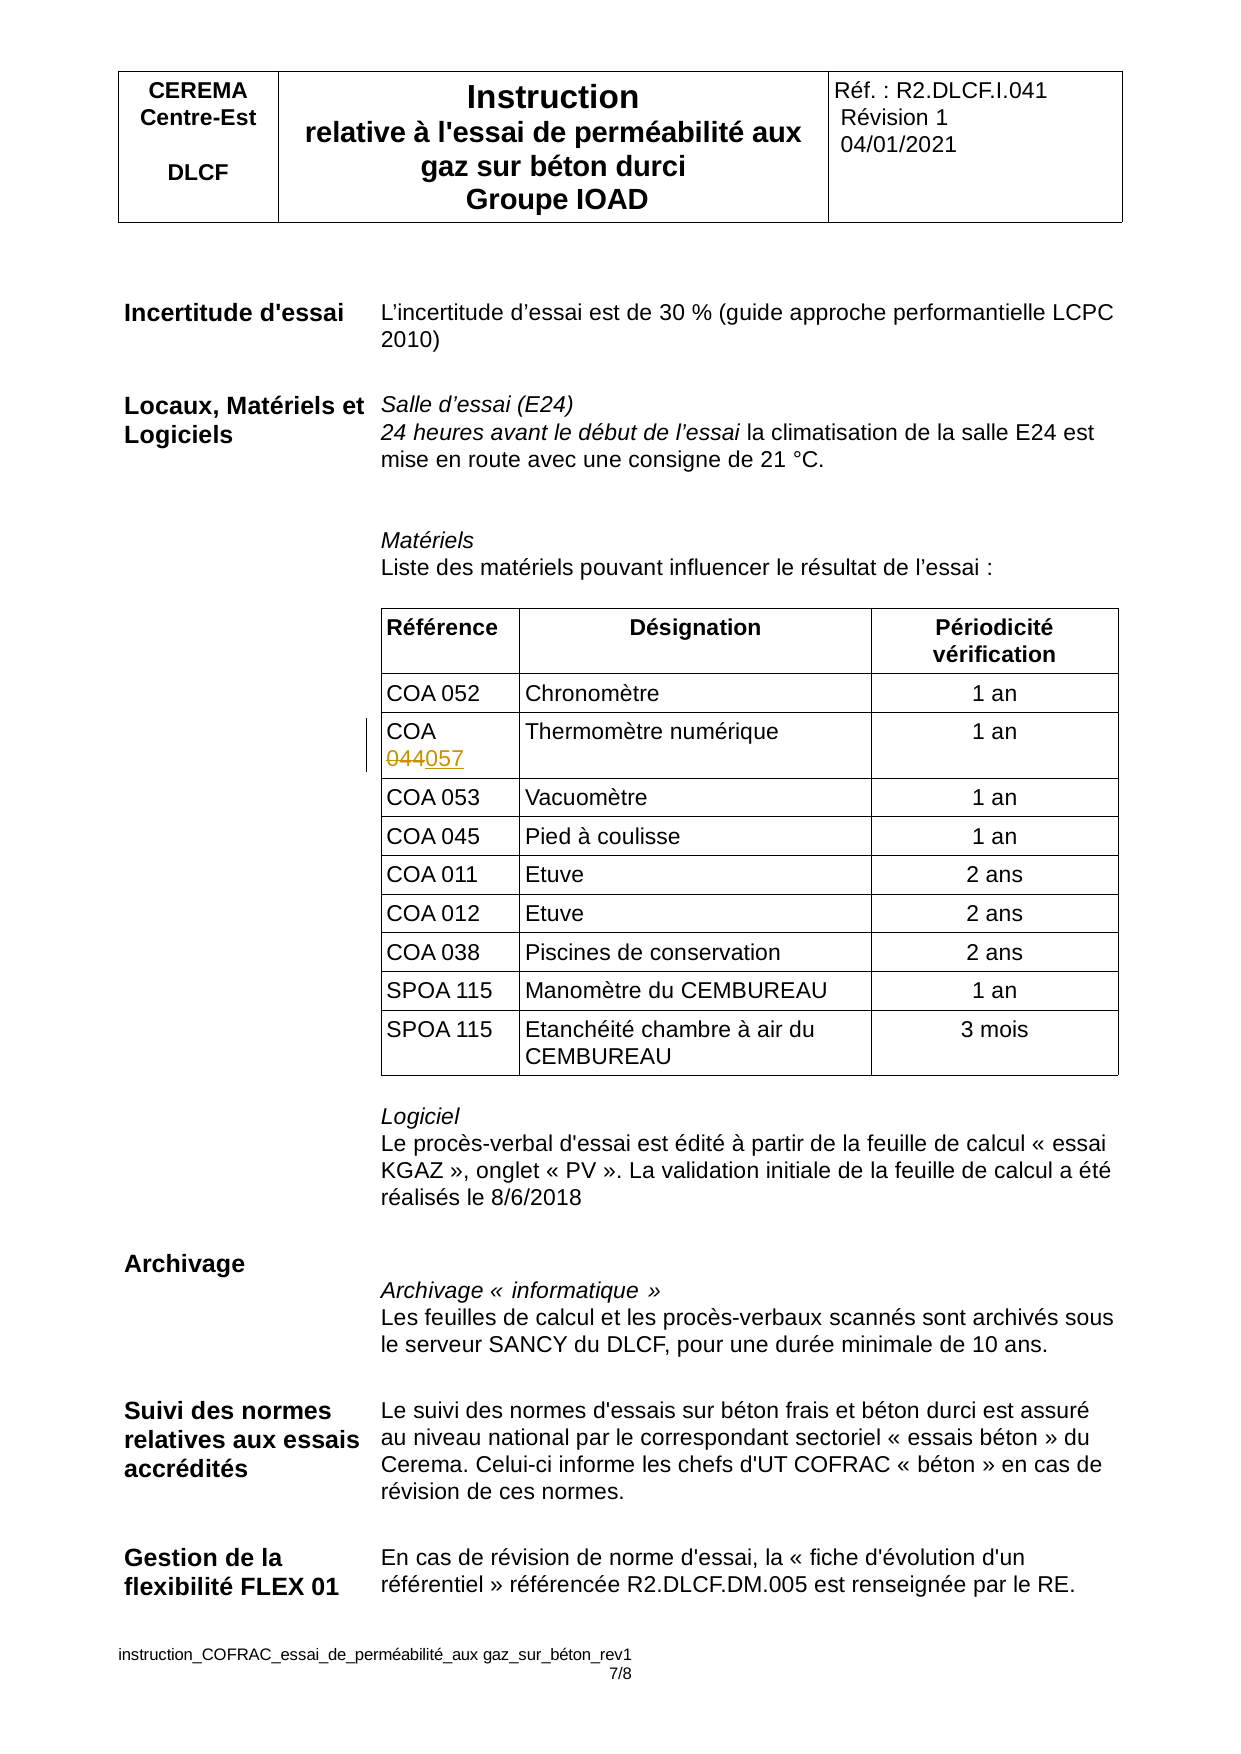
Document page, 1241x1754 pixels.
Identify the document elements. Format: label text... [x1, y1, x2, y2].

table_cell Pied à coulisse [520, 817, 871, 855]
table_cell Manomètre du CEMBUREAU [520, 972, 871, 1009]
table_cell 1 an [872, 779, 1118, 816]
table_cell Vacuomètre [520, 779, 871, 816]
table_cell Salle d’essai (E24) 24 heures avant le début de l’essai la climatisation de la salle E24 est mise en route avec une consigne de 21 °C. Matériels Liste des matériels pouvant influencer le résultat de l’essai : Logiciel Le procès-verbal d'essai est édité à partir de la feuille de calcul « essai KGAZ », onglet « PV ». La validation initiale de la feuille de calcul a été réalisés le 8/6/2018 [375, 385, 1123, 1243]
table_cell COA 045 [382, 817, 519, 855]
table_cell Chronomètre [520, 674, 871, 712]
table_cell COA 057 [382, 713, 519, 778]
table_cell [118, 254, 375, 292]
table_cell 1 an [872, 972, 1118, 1009]
table_cell L’incertitude d’essai est de 30 % (guide approche performantielle LCPC 2010) [375, 293, 1123, 385]
table_cell Archivage « informatique » Les feuilles de calcul et les procès-verbaux scannés sont archivés sous le serveur SANCY du DLCF, pour une durée minimale de 10 ans. [375, 1244, 1123, 1390]
table_cell 2 ans [872, 933, 1118, 971]
table_cell Le suivi des normes d'essais sur béton frais et béton durci est assuré au niveau national par le correspondant sectoriel « essais béton » du Cerema. Celui-ci informe les chefs d'UT COFRAC « béton » en cas de révision de ces normes. [375, 1390, 1123, 1537]
table_cell Piscines de conservation [520, 933, 871, 971]
table_cell SPOA 115 [382, 972, 519, 1009]
table_cell Archivage [118, 1244, 375, 1390]
table_cell Etanchéité chambre à air du CEMBUREAU [520, 1011, 871, 1075]
table_cell Etuve [520, 895, 871, 932]
table_cell Suivi des normes relatives aux essais accrédités [118, 1390, 375, 1537]
table_cell 3 mois [872, 1011, 1118, 1075]
table_cell 2 ans [872, 895, 1118, 932]
table_cell SPOA 115 [382, 1011, 519, 1075]
table_cell [375, 254, 1123, 292]
table_cell COA 011 [382, 856, 519, 893]
table_header Désignation [520, 609, 871, 673]
table_cell COA 012 [382, 895, 519, 932]
table_header Périodicité vérification [872, 609, 1118, 673]
table_cell COA 053 [382, 779, 519, 816]
table_cell Thermomètre numérique [520, 713, 871, 778]
table_cell Gestion de la flexibilité FLEX 01 [118, 1537, 375, 1607]
table_cell Incertitude d'essai [118, 293, 375, 385]
table_cell 1 an [872, 817, 1118, 855]
table_header Référence [382, 609, 519, 673]
table_cell 2 ans [872, 856, 1118, 893]
table_cell En cas de révision de norme d'essai, la « fiche d'évolution d'un référentiel » référencée R2.DLCF.DM.005 est renseignée par le RE. [375, 1537, 1123, 1607]
table_cell 1 an [872, 713, 1118, 778]
table_cell Etuve [520, 856, 871, 893]
table_cell 1 an [872, 674, 1118, 712]
table_cell COA 038 [382, 933, 519, 971]
table_cell COA 052 [382, 674, 519, 712]
table_cell Locaux, Matériels et Logiciels [118, 385, 375, 1243]
